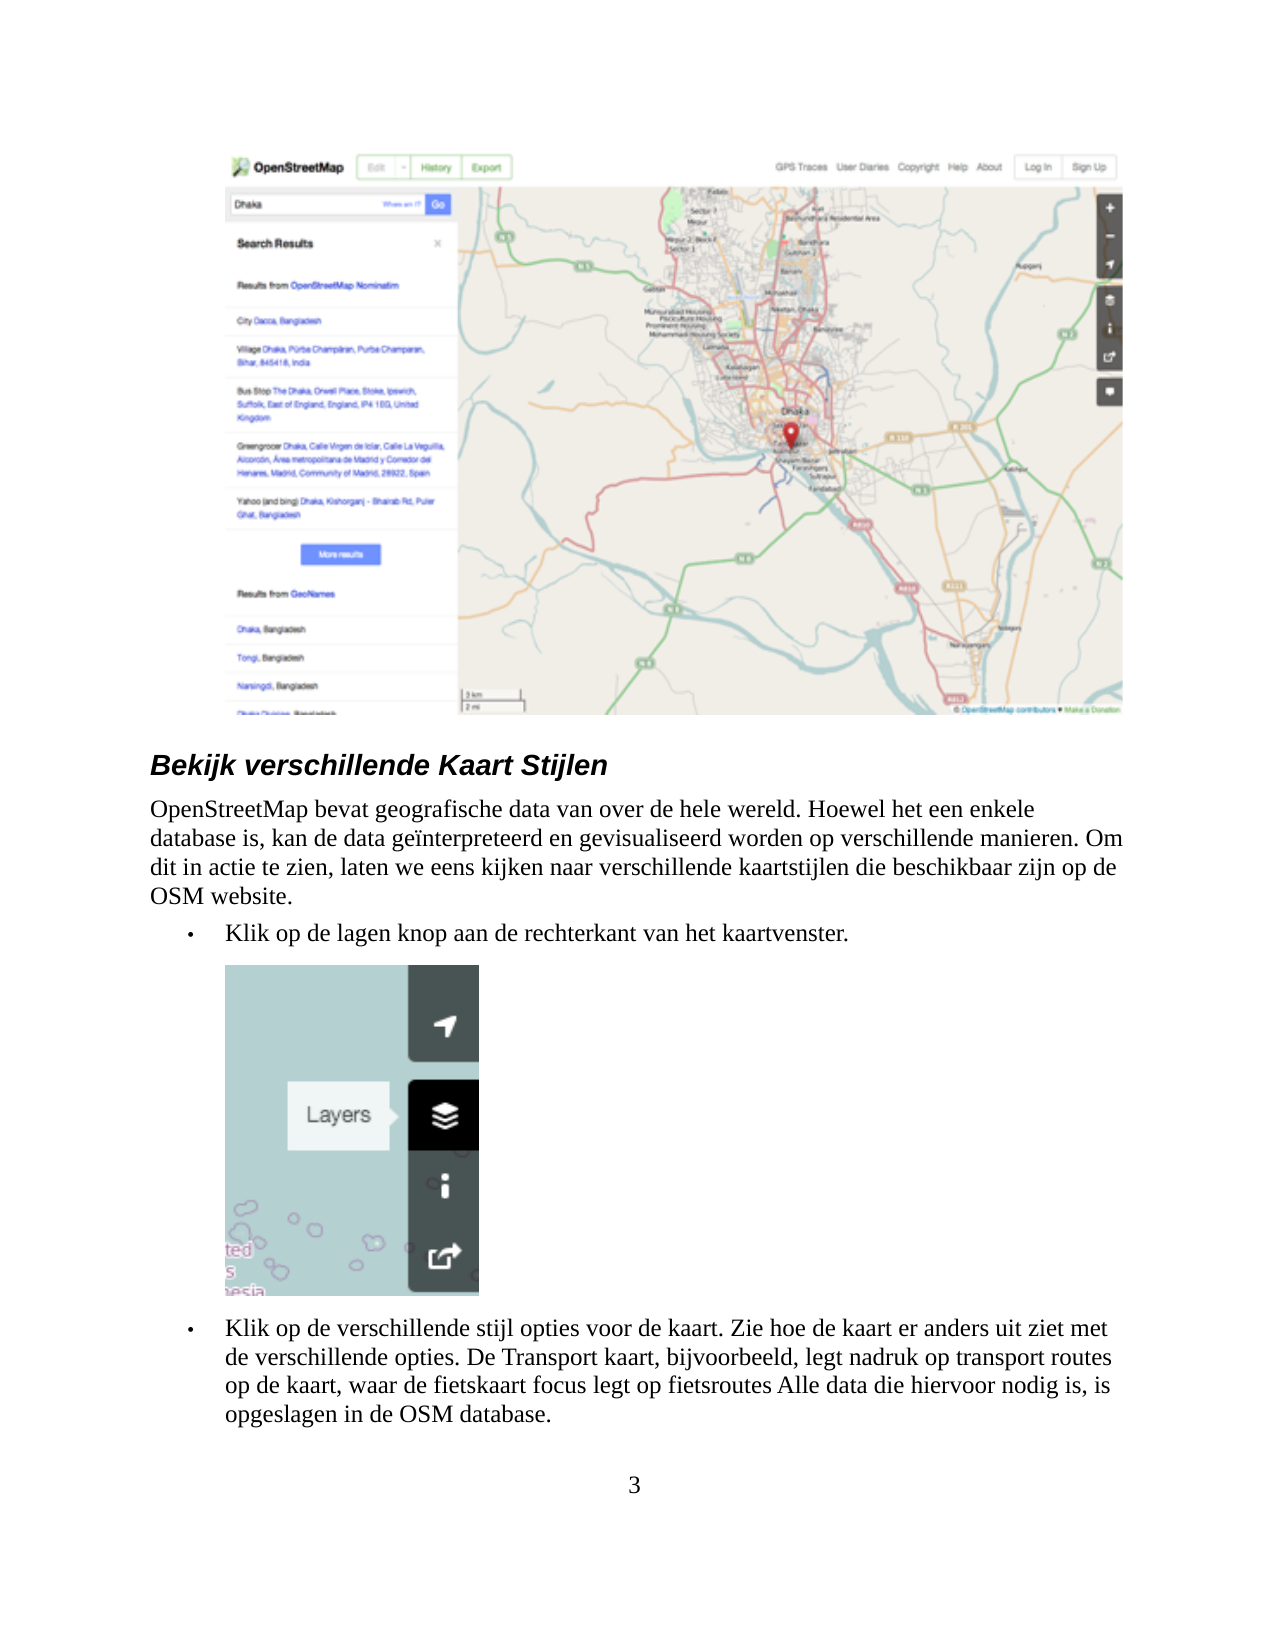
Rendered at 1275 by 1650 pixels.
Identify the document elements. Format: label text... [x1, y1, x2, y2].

text OpenStreetMap bevat geografische data van over de hele wereld. Hoewel het een enkele database is, kan de data geïnterpreteerd en gevisualiseerd worden op verschillende manieren. Om dit in actie te zien, laten we eens kijken naar verschillende kaartstijlen die beschikbaar zijn op de OSM website. [150, 794, 1125, 909]
picture [225, 150, 1123, 715]
list Klik op de lagen knop aan de rechterkant van het kaartvenster. [187, 918, 1125, 947]
subtitle Bekijk verschillende Kaart Stijlen [150, 748, 1125, 782]
picture [225, 965, 479, 1296]
list Klik op de verschillende stijl opties voor de kaart. Zie hoe de kaart er anders uit ziet met de verschillende opties. De Transport kaart, bijvoorbeeld, legt nadruk op transport routes op de kaart, waar de fietskaart focus legt op fietsroutes Alle data die hiervoor nodig is, is opgeslagen in de OSM database. [187, 1313, 1125, 1428]
